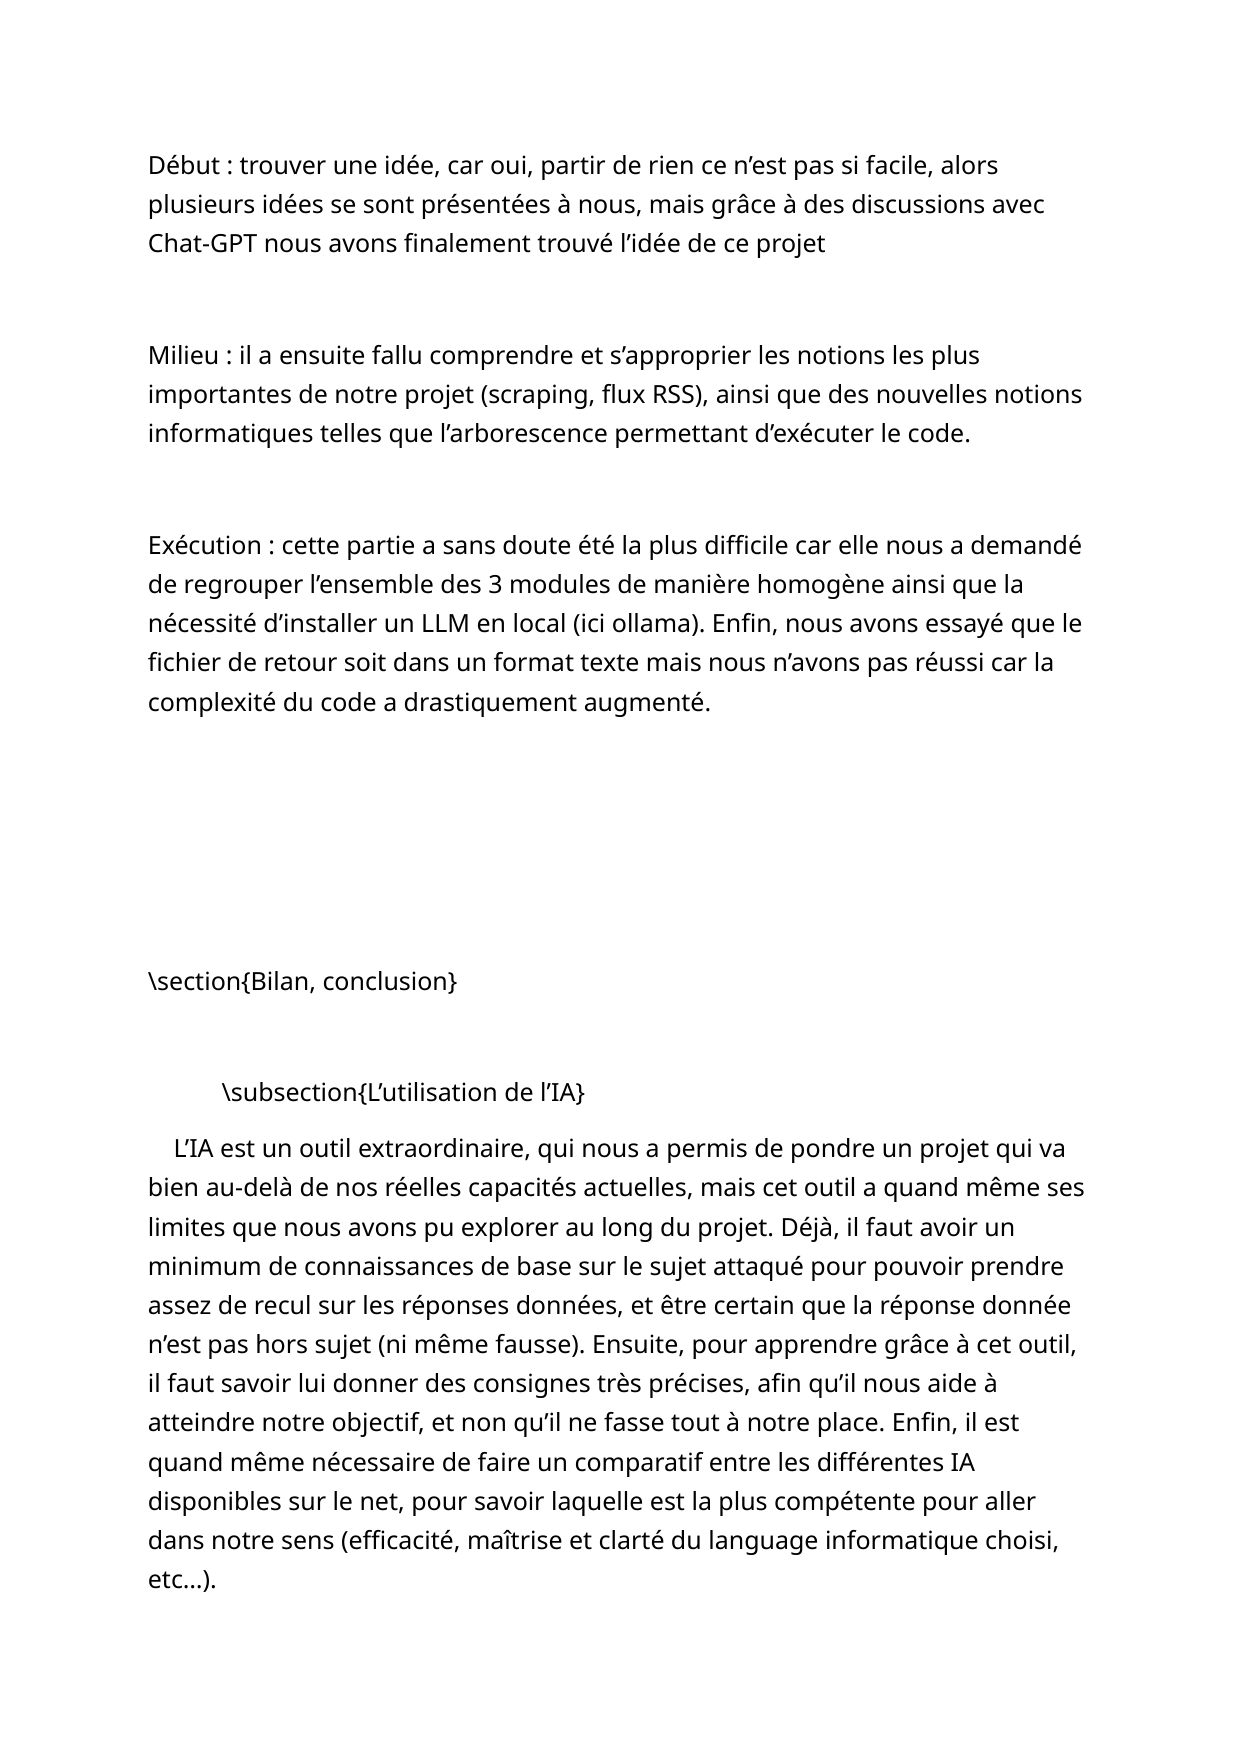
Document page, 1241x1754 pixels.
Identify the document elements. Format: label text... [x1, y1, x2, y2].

text Exécution : cette partie a sans doute été la plus difficile car elle nous a demandé de regrouper l’ensemble des 3 modules de manière homogène ainsi que la nécessité d’installer un LLM en local (ici ollama). Enfin, nous avons essayé que le fichier de retour soit dans un format texte mais nous n’avons pas réussi car la complexité du code a drastiquement augmenté. [148, 528, 1093, 718]
text L’IA est un outil extraordinaire, qui nous a permis de pondre un projet qui va bien au-delà de nos réelles capacités actuelles, mais cet outil a quand même ses limites que nous avons pu explorer au long du projet. Déjà, il faut avoir un minimum de connaissances de base sur le sujet attaqué pour pouvoir prendre assez de recul sur les réponses données, et être certain que la réponse donnée n’est pas hors sujet (ni même fausse). Ensuite, pour apprendre grâce à cet outil, il faut savoir lui donner des consignes très précises, afin qu’il nous aide à atteindre notre objectif, et non qu’il ne fasse tout à notre place. Enfin, il est quand même nécessaire de faire un comparatif entre les différentes IA disponibles sur le net, pour savoir laquelle est la plus compétente pour aller dans notre sens (efficacité, maîtrise et clarté du language informatique choisi, etc…). [148, 1131, 1093, 1596]
text \section{Bilan, conclusion} [148, 963, 1093, 997]
text \subsection{L’utilisation de l’IA} [148, 1075, 1093, 1109]
text Milieu : il a ensuite fallu comprendre et s’approprier les notions les plus importantes de notre projet (scraping, flux RSS), ainsi que des nouvelles notions informatiques telles que l’arborescence permettant d’exécuter le code. [148, 338, 1093, 450]
text Début : trouver une idée, car oui, partir de rien ce n’est pas si facile, alors plusieurs idées se sont présentées à nous, mais grâce à des discussions avec Chat-GPT nous avons finalement trouvé l’idée de ce projet [148, 148, 1093, 260]
